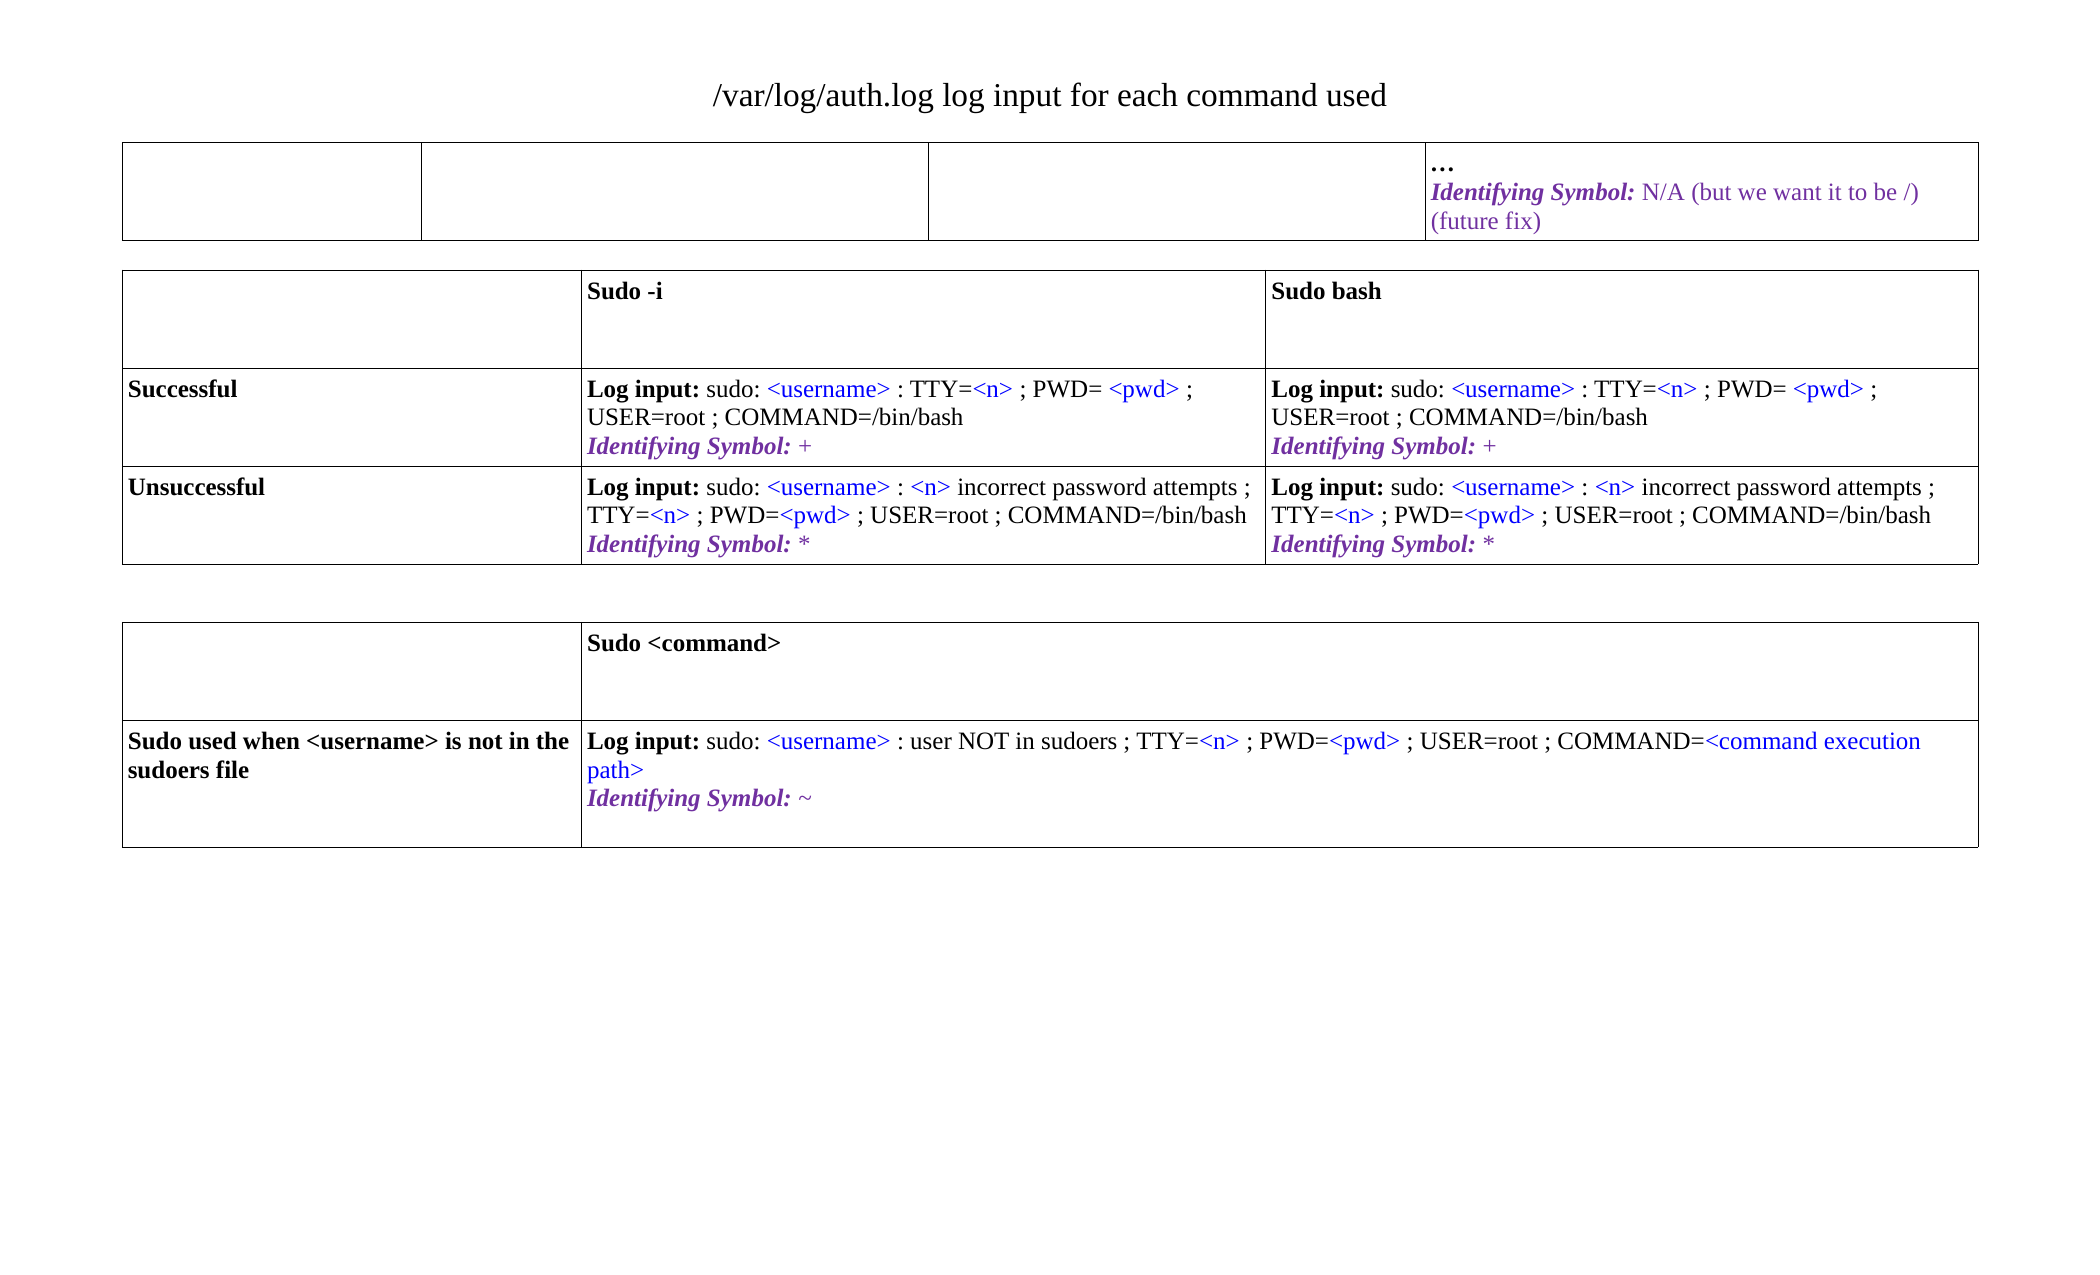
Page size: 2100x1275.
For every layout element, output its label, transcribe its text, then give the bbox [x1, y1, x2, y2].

table_cell [422, 143, 928, 240]
table_cell Unsuccessful [123, 467, 581, 564]
table_cell Log input: sudo: <username> : TTY=<n> ; PWD= <pwd> ; USER=root ; COMMAND=/bin/bash Identifying Symbol: + [582, 369, 1265, 466]
table_cell Log input: sudo: <username> : <n> incorrect password attempts ; TTY=<n> ; PWD=<pwd> ; USER=root ; COMMAND=/bin/bash Identifying Symbol: * [582, 467, 1265, 564]
table_header Sudo -i [582, 271, 1265, 367]
table_cell Successful [123, 369, 581, 466]
table_cell [123, 143, 421, 240]
table_cell Log input: sudo: <username> : TTY=<n> ; PWD= <pwd> ; USER=root ; COMMAND=/bin/bash Identifying Symbol: + [1266, 369, 1978, 466]
table_header Sudo <command> [582, 623, 1978, 720]
table_cell [929, 143, 1425, 240]
table_header Sudo bash [1266, 271, 1978, 367]
table_header [123, 623, 581, 720]
table_cell Sudo used when <username> is not in the sudoers file [123, 721, 581, 847]
table_cell Log input: sudo: <username> : user NOT in sudoers ; TTY=<n> ; PWD=<pwd> ; USER=root ; COMMAND=<command execution path> Identifying Symbol: ~ [582, 721, 1978, 847]
table_cell … Identifying Symbol: N/A­­ (but we want it to be /) (future fix) [1426, 143, 1978, 240]
table_header [123, 271, 581, 367]
table_cell Log input: sudo: <username> : <n> incorrect password attempts ; TTY=<n> ; PWD=<pwd> ; USER=root ; COMMAND=/bin/bash Identifying Symbol: * [1266, 467, 1978, 564]
